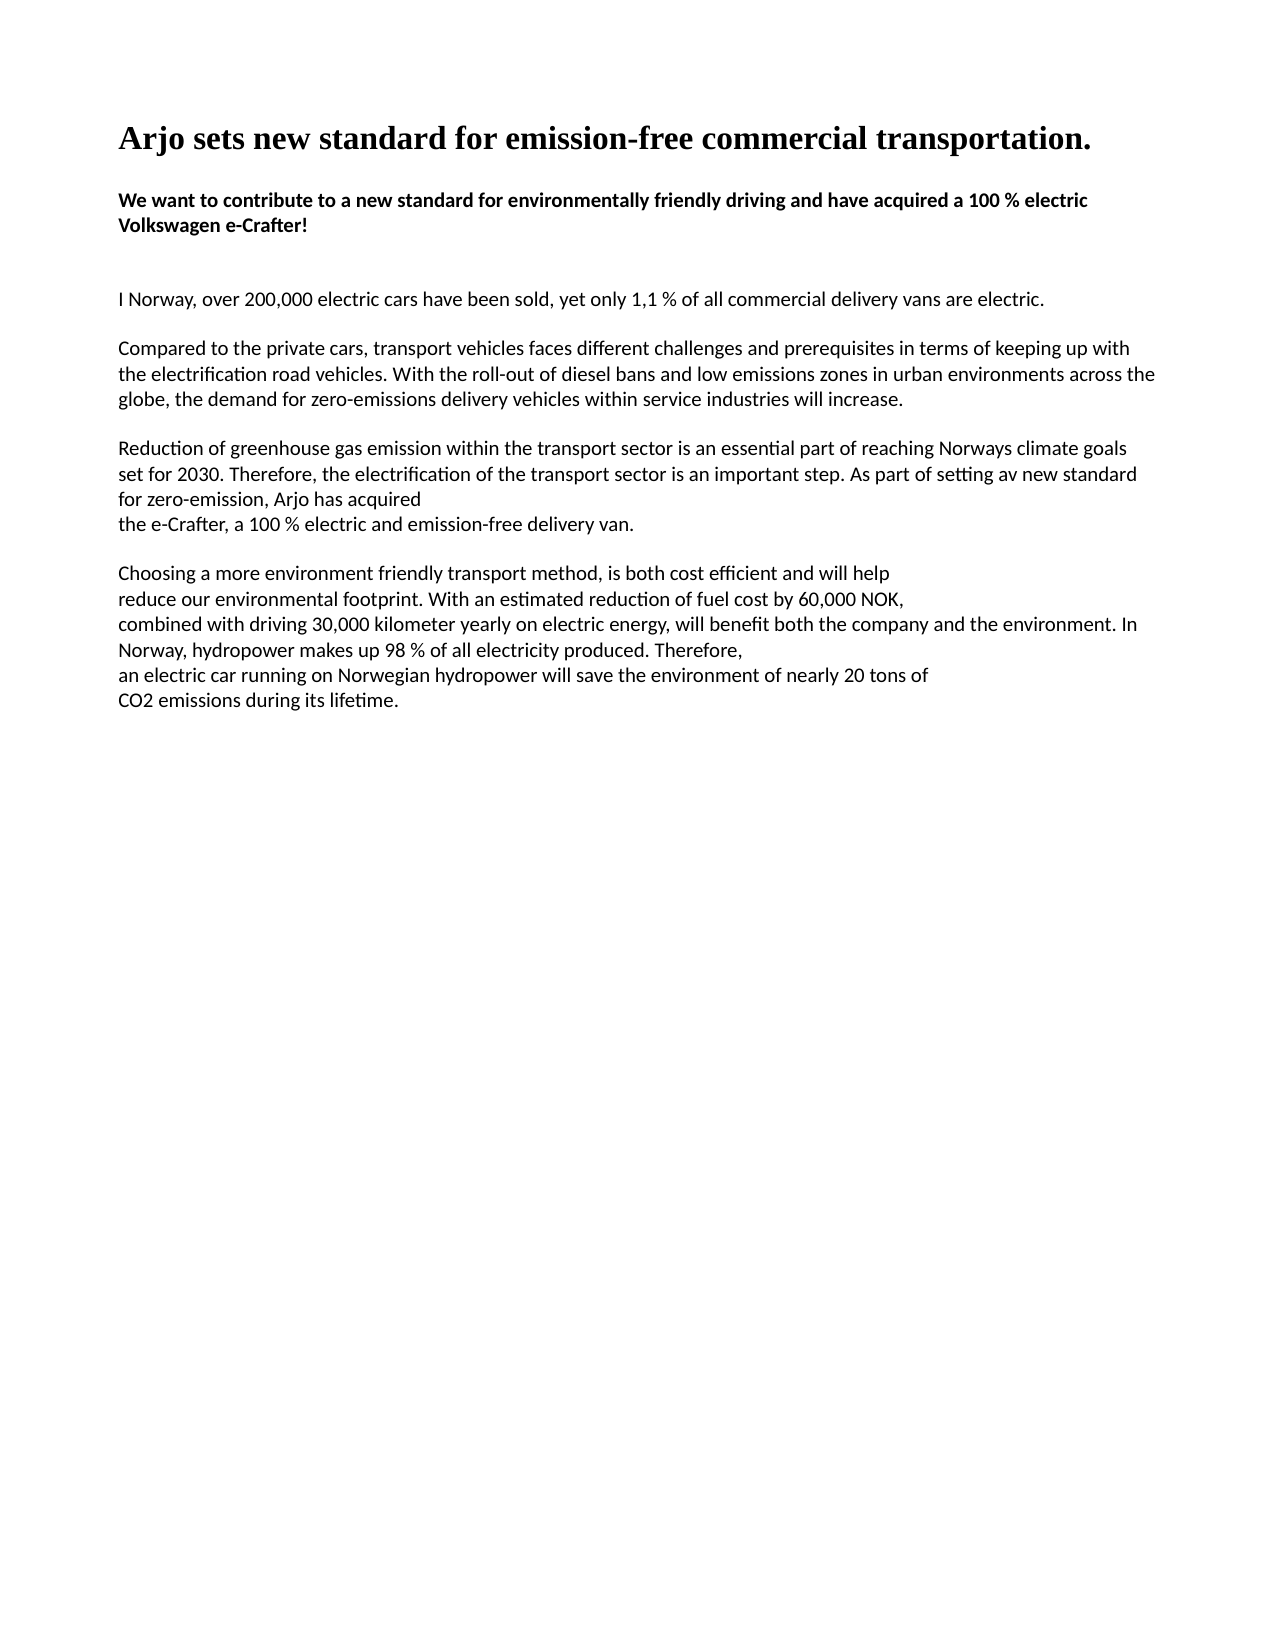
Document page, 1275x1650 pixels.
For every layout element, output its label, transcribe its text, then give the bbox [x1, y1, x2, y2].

text combined with driving 30,000 kilometer yearly on electric energy, will benefit both the company and the environment. In Norway, hydropower makes up 98 % of all electricity produced. Therefore, [118, 611, 1157, 662]
text an electric car running on Norwegian hydropower will save the environment of nearly 20 tons of [118, 662, 1157, 688]
text We want to contribute to a new standard for environmentally friendly driving and have acquired a 100 % electric Volkswagen e-Crafter! [118, 187, 1157, 238]
text I Norway, over 200,000 electric cars have been sold, yet only 1,1 % of all commercial delivery vans are electric. [118, 286, 1157, 311]
text Reduction of greenhouse gas emission within the transport sector is an essential part of reaching Norways climate goals set for 2030. Therefore, the electrification of the transport sector is an important step. As part of setting av new standard for zero-emission, Arjo has acquired [118, 435, 1157, 512]
text Compared to the private cars, transport vehicles faces different challenges and prerequisites in terms of keeping up with the electrification road vehicles. With the roll-out of diesel bans and low emissions zones in urban environments across the globe, the demand for zero-emissions delivery vehicles within service industries will increase. [118, 335, 1157, 412]
text Choosing a more environment friendly transport method, is both cost efficient and will help [118, 561, 1157, 586]
text CO2 emissions during its lifetime. [118, 688, 1157, 713]
text Arjo sets new standard for emission-free commercial transportation. [118, 118, 1157, 156]
text reduce our environmental footprint. With an estimated reduction of fuel cost by 60,000 NOK, [118, 586, 1157, 611]
text the e-Crafter, a 100 % electric and emission-free delivery van. [118, 512, 1157, 537]
